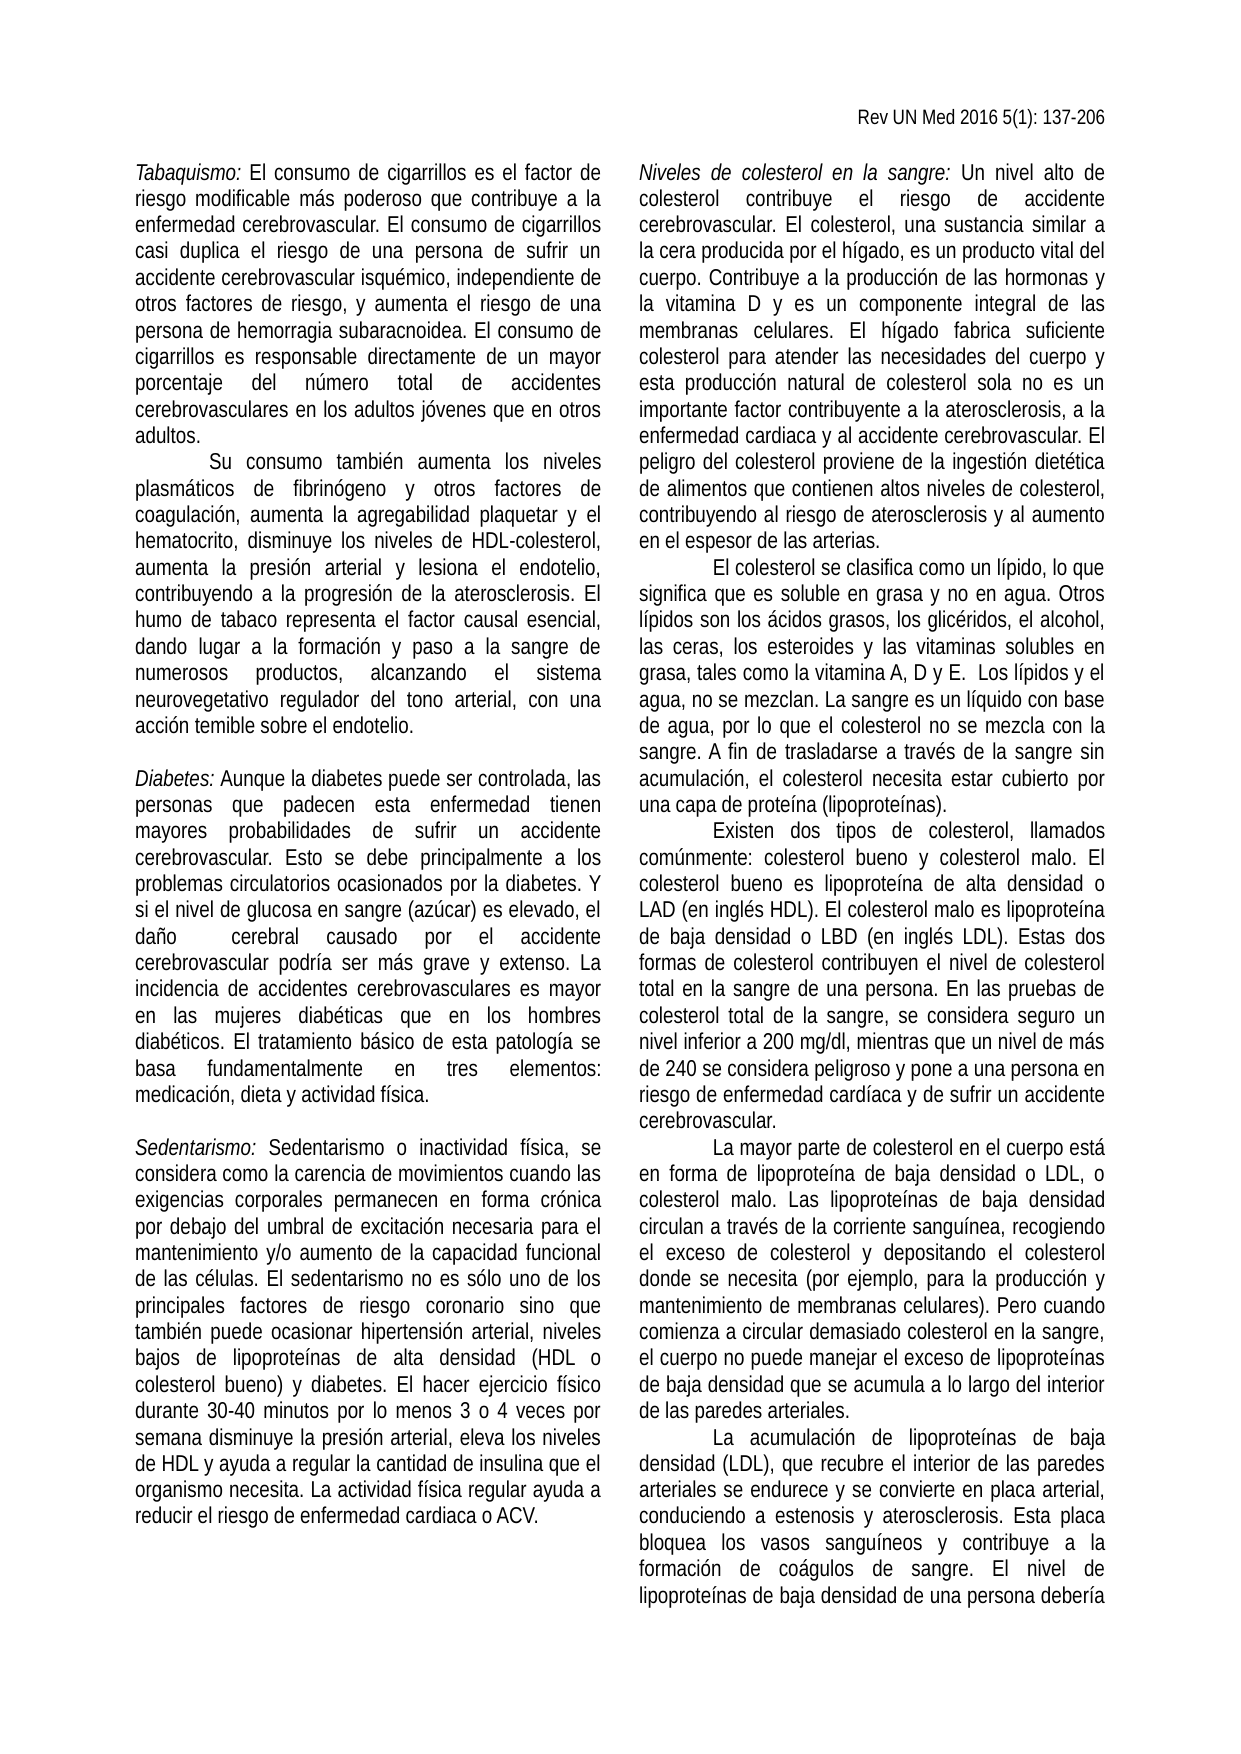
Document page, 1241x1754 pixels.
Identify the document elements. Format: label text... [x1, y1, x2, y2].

text Existen dos tipos de colesterol, llamados comúnmente: colesterol bueno y colesterol malo. El colesterol bueno es lipoproteína de alta densidad o LAD (en inglés HDL). El colesterol malo es lipoproteína de baja densidad o LBD (en inglés LDL). Estas dos formas de colesterol contribuyen el nivel de colesterol total en la sangre de una persona. En las pruebas de colesterol total de la sangre, se considera seguro un nivel inferior a 200 mg/dl, mientras que un nivel de más de 240 se considera peligroso y pone a una persona en riesgo de enfermedad cardíaca y de sufrir un accidente cerebrovascular. [639, 817, 1105, 1133]
text El colesterol se clasifica como un lípido, lo que significa que es soluble en grasa y no en agua. Otros lípidos son los ácidos grasos, los glicéridos, el alcohol, las ceras, los esteroides y las vitaminas solubles en grasa, tales como la vitamina A, D y E. Los lípidos y el agua, no se mezclan. La sangre es un líquido con base de agua, por lo que el colesterol no se mezcla con la sangre. A fin de trasladarse a través de la sangre sin acumulación, el colesterol necesita estar cubierto por una capa de proteína (lipoproteínas). [639, 554, 1105, 817]
text La mayor parte de colesterol en el cuerpo está en forma de lipoproteína de baja densidad o LDL, o colesterol malo. Las lipoproteínas de baja densidad circulan a través de la corriente sanguínea, recogiendo el exceso de colesterol y depositando el colesterol donde se necesita (por ejemplo, para la producción y mantenimiento de membranas celulares). Pero cuando comienza a circular demasiado colesterol en la sangre, el cuerpo no puede manejar el exceso de lipoproteínas de baja densidad que se acumula a lo largo del interior de las paredes arteriales. [639, 1133, 1105, 1423]
text Niveles de colesterol en la sangre: Un nivel alto de colesterol contribuye el riesgo de accidente cerebrovascular. El colesterol, una sustancia similar a la cera producida por el hígado, es un producto vital del cuerpo. Contribuye a la producción de las hormonas y la vitamina D y es un componente integral de las membranas celulares. El hígado fabrica suficiente colesterol para atender las necesidades del cuerpo y esta producción natural de colesterol sola no es un importante factor contribuyente a la aterosclerosis, a la enfermedad cardiaca y al accidente cerebrovascular. El peligro del colesterol proviene de la ingestión dietética de alimentos que contienen altos niveles de colesterol, contribuyendo al riesgo de aterosclerosis y al aumento en el espesor de las arterias. [639, 158, 1105, 554]
text Tabaquismo: El consumo de cigarrillos es el factor de riesgo modificable más poderoso que contribuye a la enfermedad cerebrovascular. El consumo de cigarrillos casi duplica el riesgo de una persona de sufrir un accidente cerebrovascular isquémico, independiente de otros factores de riesgo, y aumenta el riesgo de una persona de hemorragia subaracnoidea. El consumo de cigarrillos es responsable directamente de un mayor porcentaje del número total de accidentes cerebrovasculares en los adultos jóvenes que en otros adultos. [135, 158, 601, 448]
text Diabetes: Aunque la diabetes puede ser controlada, las personas que padecen esta enfermedad tienen mayores probabilidades de sufrir un accidente cerebrovascular. Esto se debe principalmente a los problemas circulatorios ocasionados por la diabetes. Y si el nivel de glucosa en sangre (azúcar) es elevado, el daño cerebral causado por el accidente cerebrovascular podría ser más grave y extenso. La incidencia de accidentes cerebrovasculares es mayor en las mujeres diabéticas que en los hombres diabéticos. El tratamiento básico de esta patología se basa fundamentalmente en tres elementos: medicación, dieta y actividad física. [135, 764, 601, 1107]
text La acumulación de lipoproteínas de baja densidad (LDL), que recubre el interior de las paredes arteriales se endurece y se convierte en placa arterial, conduciendo a estenosis y aterosclerosis. Esta placa bloquea los vasos sanguíneos y contribuye a la formación de coágulos de sangre. El nivel de lipoproteínas de baja densidad de una persona debería [639, 1423, 1105, 1608]
text Su consumo también aumenta los niveles plasmáticos de fibrinógeno y otros factores de coagulación, aumenta la agregabilidad plaquetar y el hematocrito, disminuye los niveles de HDL-colesterol, aumenta la presión arterial y lesiona el endotelio, contribuyendo a la progresión de la aterosclerosis. El humo de tabaco representa el factor causal esencial, dando lugar a la formación y paso a la sangre de numerosos productos, alcanzando el sistema neurovegetativo regulador del tono arterial, con una acción temible sobre el endotelio. [135, 448, 601, 738]
text Sedentarismo: Sedentarismo o inactividad física, se considera como la carencia de movimientos cuando las exigencias corporales permanecen en forma crónica por debajo del umbral de excitación necesaria para el mantenimiento y/o aumento de la capacidad funcional de las células. El sedentarismo no es sólo uno de los principales factores de riesgo coronario sino que también puede ocasionar hipertensión arterial, niveles bajos de lipoproteínas de alta densidad (HDL o colesterol bueno) y diabetes. El hacer ejercicio físico durante 30-40 minutos por lo menos 3 o 4 veces por semana disminuye la presión arterial, eleva los niveles de HDL y ayuda a regular la cantidad de insulina que el organismo necesita. La actividad física regular ayuda a reducir el riesgo de enfermedad cardiaca o ACV. [135, 1133, 601, 1529]
